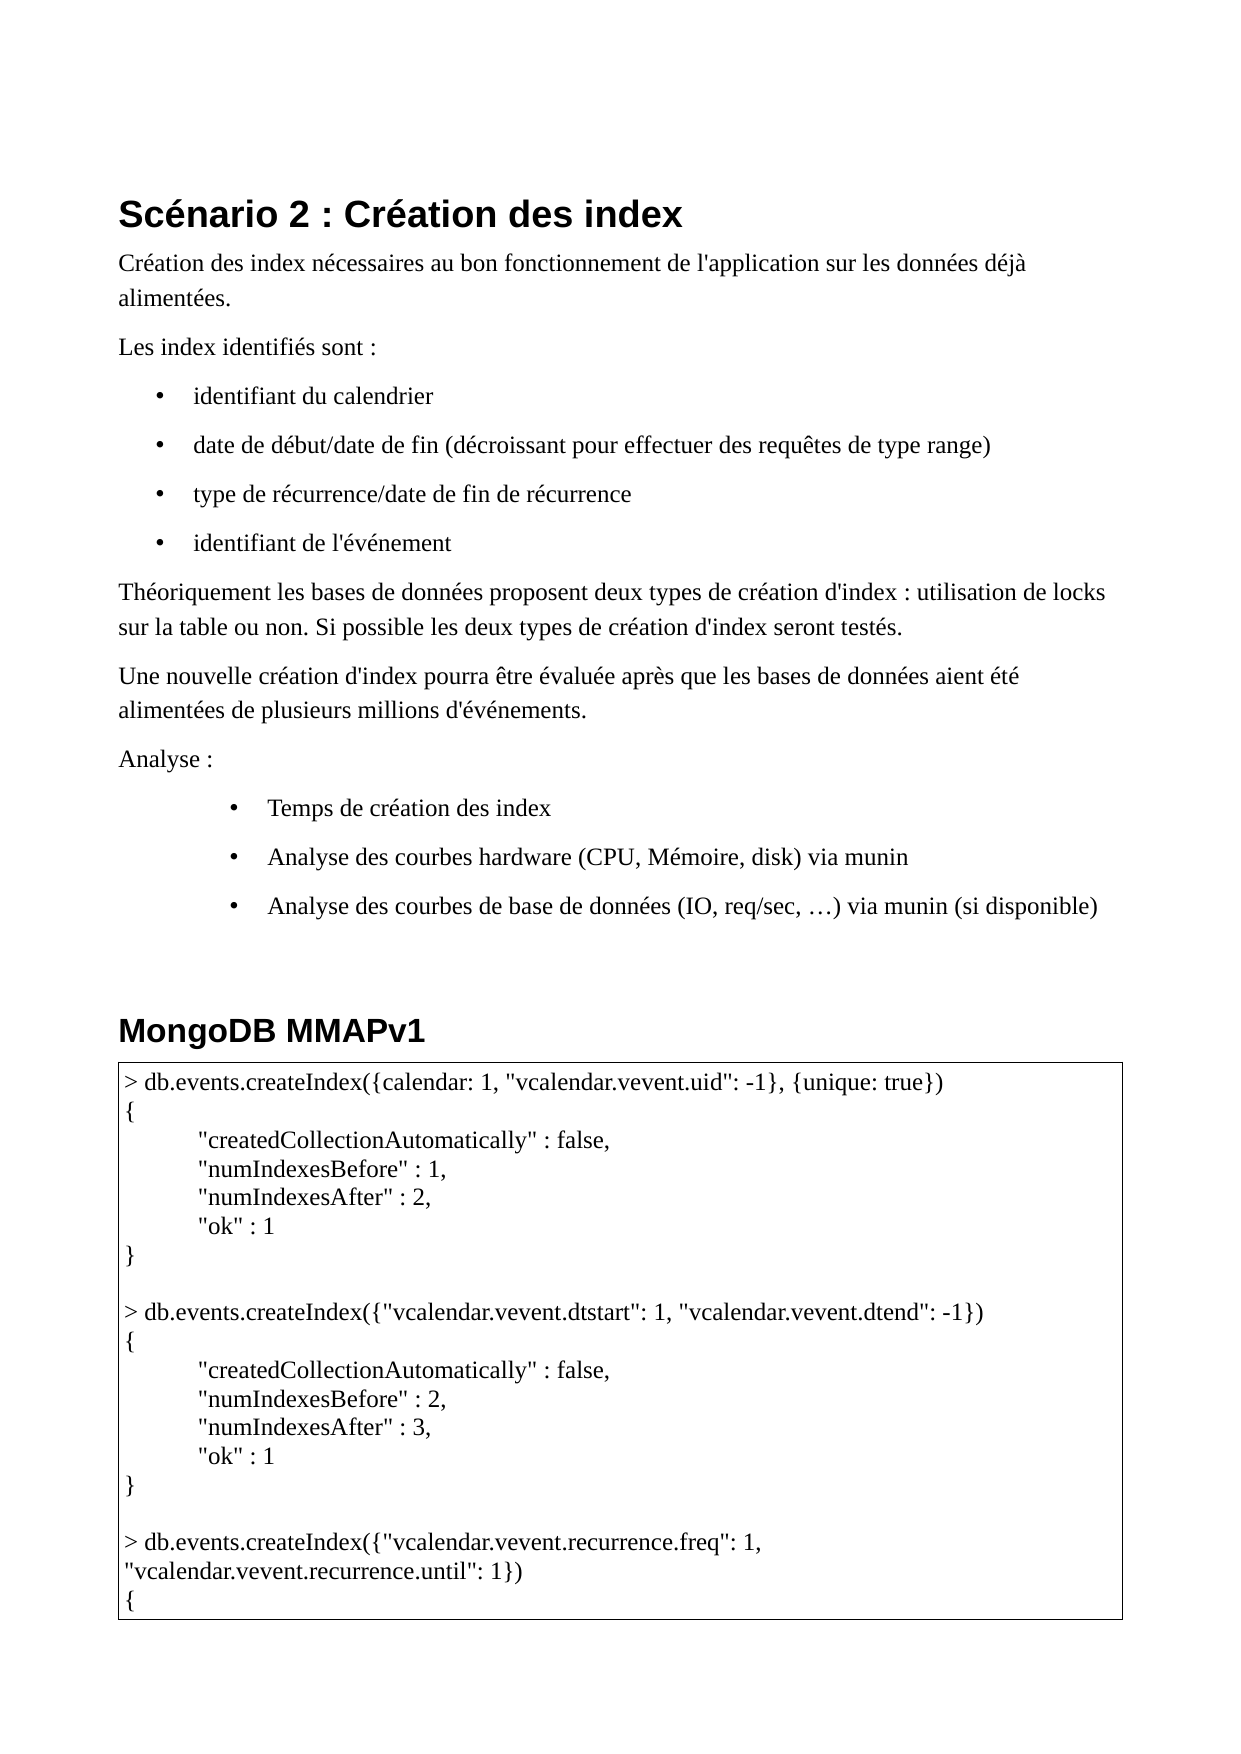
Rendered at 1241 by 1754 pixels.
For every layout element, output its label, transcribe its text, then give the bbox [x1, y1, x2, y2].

list identifiant de l'événement [156, 528, 1122, 557]
text Théoriquement les bases de données proposent deux types de création d'index : utilisation de locks sur la table ou non. Si possible les deux types de création d'index seront testés. [118, 577, 1122, 640]
list Temps de création des index [229, 793, 1122, 822]
list Analyse des courbes de base de données (IO, req/sec, …) via munin (si disponible) [229, 891, 1122, 920]
list Analyse des courbes hardware (CPU, Mémoire, disk) via munin [229, 842, 1122, 871]
text Les index identifiés sont : [118, 332, 1122, 361]
list identifiant du calendrier [156, 381, 1122, 410]
list date de début/date de fin (décroissant pour effectuer des requêtes de type range) [156, 430, 1122, 459]
text Une nouvelle création d'index pourra être évaluée après que les bases de données aient été alimentées de plusieurs millions d'événements. [118, 661, 1122, 724]
subtitle Scénario 2 : Création des index [118, 192, 1122, 236]
text Création des index nécessaires au bon fonctionnement de l'application sur les données déjà alimentées. [118, 248, 1122, 312]
table_header > db.events.createIndex({calendar: 1, "vcalendar.vevent.uid": -1}, {unique: true}) { "createdCollectionAutomatically" : false, "numIndexesBefore" : 1, "numIndexesAfter" : 2, "ok" : 1 } > db.events.createIndex({"vcalendar.vevent.dtstart": 1, "vcalendar.vevent.dtend": -1}) { "createdCollectionAutomatically" : false, "numIndexesBefore" : 2, "numIndexesAfter" : 3, "ok" : 1 } > db.events.createIndex({"vcalendar.vevent.recurrence.freq": 1, "vcalendar.vevent.recurrence.until": 1}) { [119, 1063, 1122, 1619]
list type de récurrence/date de fin de récurrence [156, 479, 1122, 508]
text Analyse : [118, 744, 1122, 773]
subtitle MongoDB MMAPv1 [118, 1010, 1122, 1049]
